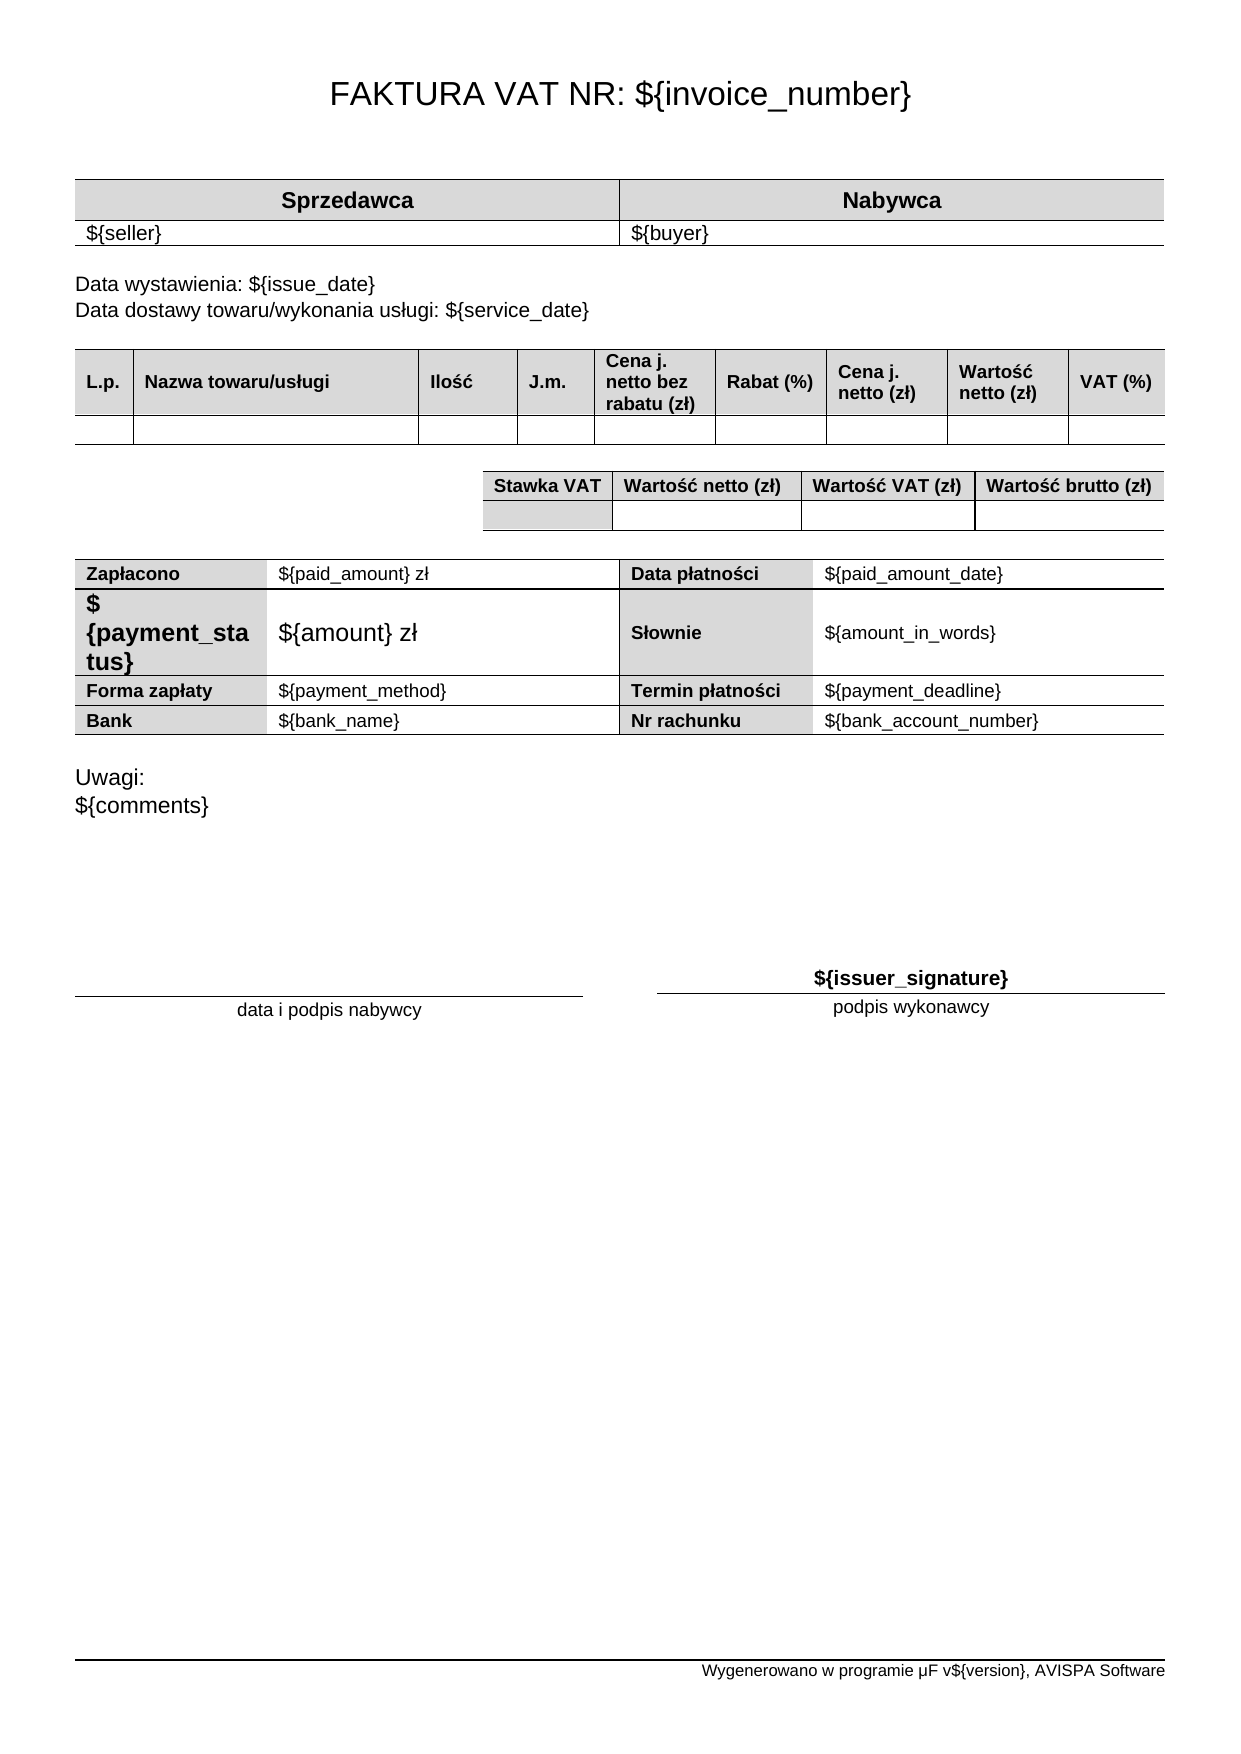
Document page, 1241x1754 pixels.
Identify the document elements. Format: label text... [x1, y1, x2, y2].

table_header Nazwa towaru/usługi [134, 350, 418, 414]
text ${comments} [75, 792, 1165, 818]
table_cell Forma zapłaty [75, 676, 267, 705]
text Uwagi: [75, 763, 1165, 790]
table_header J.m. [518, 350, 594, 414]
table_cell Słownie [620, 590, 813, 675]
table_header ${paid_amount} zł [267, 560, 619, 588]
table_cell ${buyer} [620, 221, 1164, 245]
table_cell [75, 416, 133, 444]
table_cell Termin płatności [620, 676, 813, 705]
table_header VAT (%) [1069, 350, 1165, 414]
table_header Data płatności [620, 560, 813, 588]
table_cell ${amount_in_words} [813, 590, 1164, 675]
table_header Ilość [419, 350, 517, 414]
text ${issuer_signature} [657, 963, 1165, 993]
table_cell Nr rachunku [620, 706, 813, 734]
table_header Zapłacono [75, 560, 267, 588]
table_cell ${payment_method} [267, 676, 619, 705]
table_cell [613, 501, 801, 529]
table_cell [976, 501, 1164, 529]
table_header Rabat (%) [716, 350, 826, 414]
table_header ${paid_amount_date} [813, 560, 1164, 588]
table_cell [948, 416, 1068, 444]
table_cell ${amount} zł [267, 590, 619, 675]
text Data wystawienia: ${issue_date} [75, 272, 1165, 296]
table_header Stawka VAT [483, 472, 612, 500]
table_cell ${payment_deadline} [813, 676, 1164, 705]
table_header Sprzedawca [75, 180, 619, 220]
table_cell ${bank_account_number} [813, 706, 1164, 734]
table_cell ${payment_status} [75, 590, 267, 675]
table_cell Bank [75, 706, 267, 734]
table_cell [483, 501, 612, 529]
table_header Nabywca [620, 180, 1164, 220]
table_cell [595, 416, 715, 444]
table_cell [716, 416, 826, 444]
table_header Wartość netto (zł) [948, 350, 1068, 414]
table_header L.p. [75, 350, 133, 414]
table_cell [419, 416, 517, 444]
table_cell [802, 501, 974, 529]
table_cell [827, 416, 947, 444]
table_cell [518, 416, 594, 444]
table_header Wartość VAT (zł) [802, 472, 974, 500]
table_cell [134, 416, 418, 444]
table_header Cena j. netto bez rabatu (zł) [595, 350, 715, 414]
text FAKTURA VAT NR: ${invoice_number} [75, 74, 1165, 112]
table_cell ${bank_name} [267, 706, 619, 734]
table_cell [1069, 416, 1165, 444]
table_header Cena j. netto (zł) [827, 350, 947, 414]
table_header Wartość brutto (zł) [976, 472, 1164, 500]
text Data dostawy towaru/wykonania usługi: ${service_date} [75, 297, 1165, 321]
table_header Wartość netto (zł) [613, 472, 801, 500]
text podpis wykonawcy [657, 996, 1165, 1017]
text data i podpis nabywcy [75, 998, 583, 1020]
table_cell ${seller} [75, 221, 619, 245]
